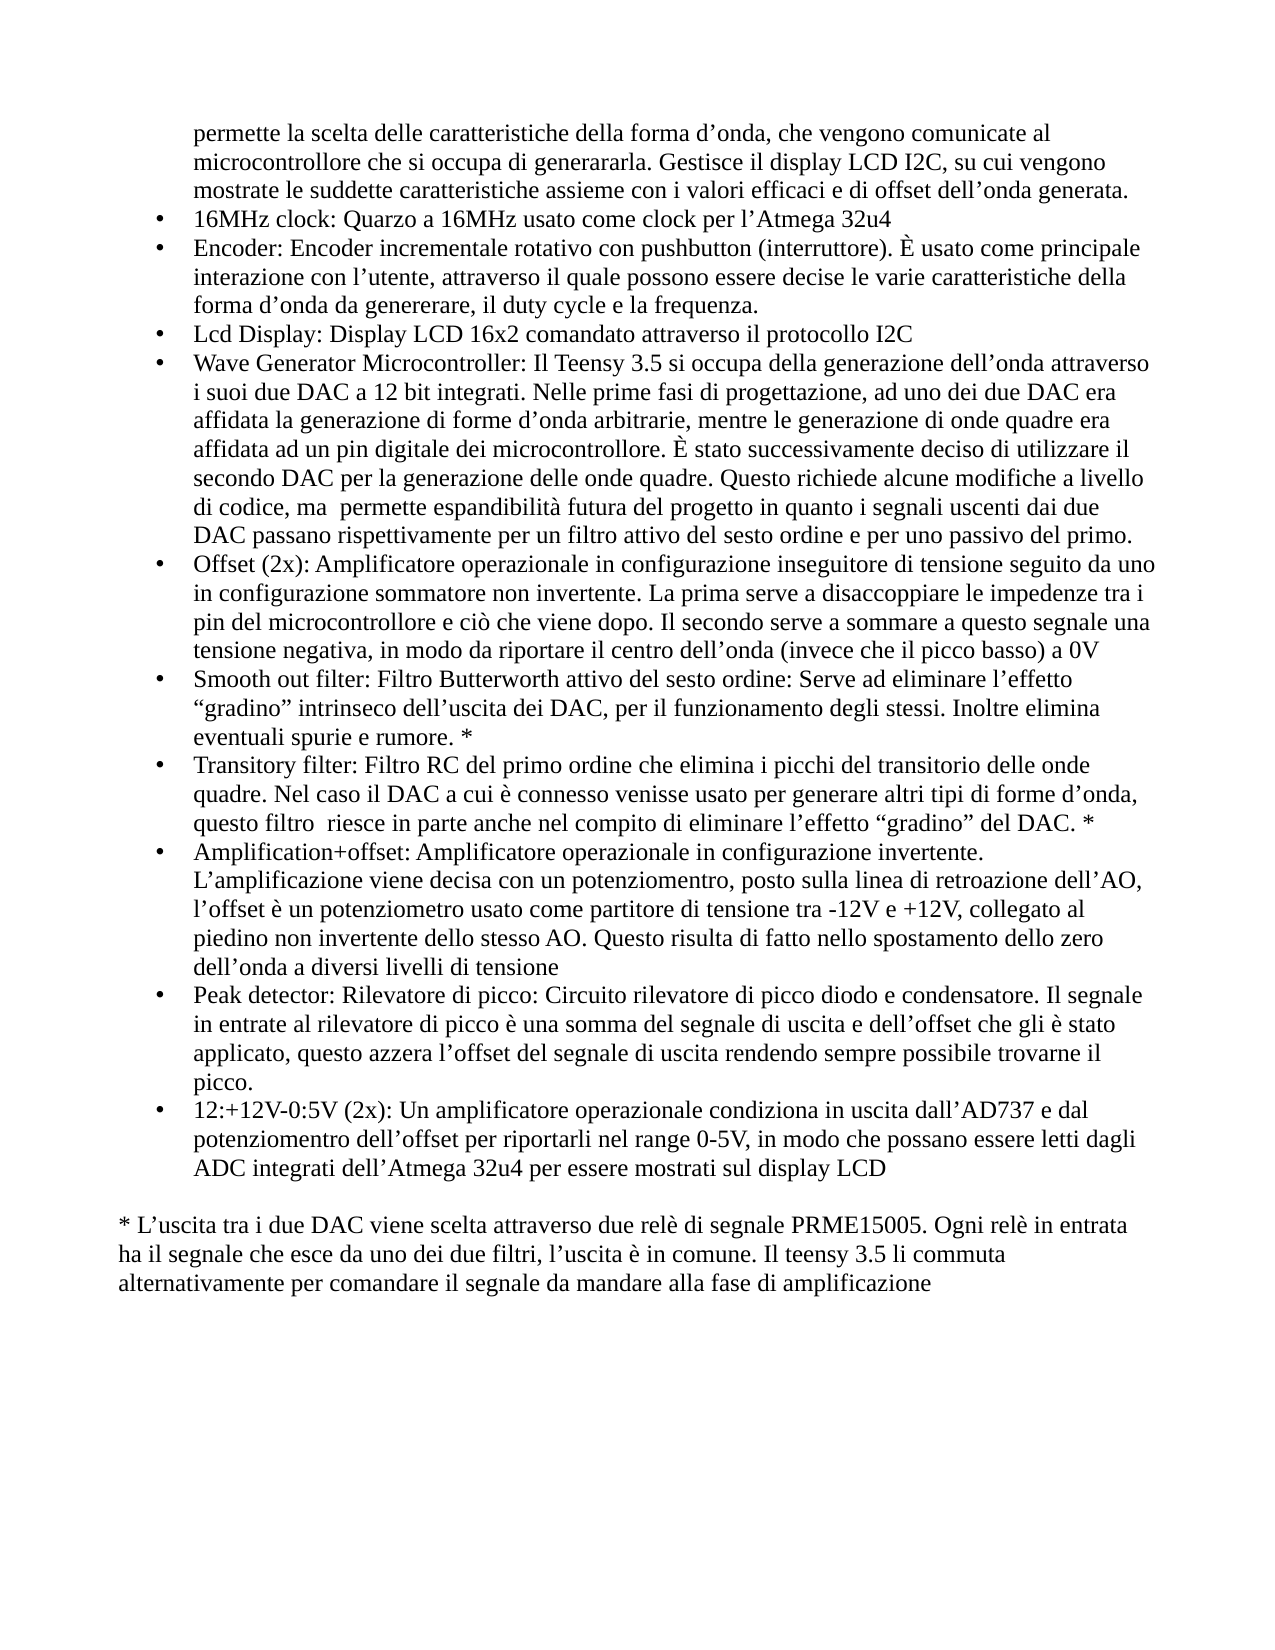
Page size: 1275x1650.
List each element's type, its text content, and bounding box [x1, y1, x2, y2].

list Peak detector: Rilevatore di picco: Circuito rilevatore di picco diodo e condensatore. Il segnale in entrate al rilevatore di picco è una somma del segnale di uscita e dell’offset che gli è stato applicato, questo azzera l’offset del segnale di uscita rendendo sempre possibile trovarne il picco. [156, 981, 1157, 1096]
list 12:+12V-0:5V (2x): Un amplificatore operazionale condiziona in uscita dall’AD737 e dal potenziomentro dell’offset per riportarli nel range 0-5V, in modo che possano essere letti dagli ADC integrati dell’Atmega 32u4 per essere mostrati sul display LCD [156, 1096, 1157, 1182]
list permette la scelta delle caratteristiche della forma d’onda, che vengono comunicate al microcontrollore che si occupa di generararla. Gestisce il display LCD I2C, su cui vengono mostrate le suddette caratteristiche assieme con i valori efficaci e di offset dell’onda generata. [156, 118, 1157, 204]
list 16MHz clock: Quarzo a 16MHz usato come clock per l’Atmega 32u4 [156, 204, 1157, 233]
list Encoder: Encoder incrementale rotativo con pushbutton (interruttore). È usato come principale interazione con l’utente, attraverso il quale possono essere decise le varie caratteristiche della forma d’onda da genererare, il duty cycle e la frequenza. [156, 233, 1157, 319]
text * L’uscita tra i due DAC viene scelta attraverso due relè di segnale PRME15005. Ogni relè in entrata ha il segnale che esce da uno dei due filtri, l’uscita è in comune. Il teensy 3.5 li commuta alternativamente per comandare il segnale da mandare alla fase di amplificazione [118, 1211, 1157, 1297]
list Lcd Display: Display LCD 16x2 comandato attraverso il protocollo I2C [156, 319, 1157, 348]
list Offset (2x): Amplificatore operazionale in configurazione inseguitore di tensione seguito da uno in configurazione sommatore non invertente. La prima serve a disaccoppiare le impedenze tra i pin del microcontrollore e ciò che viene dopo. Il secondo serve a sommare a questo segnale una tensione negativa, in modo da riportare il centro dell’onda (invece che il picco basso) a 0V [156, 549, 1157, 664]
list Wave Generator Microcontroller: Il Teensy 3.5 si occupa della generazione dell’onda attraverso i suoi due DAC a 12 bit integrati. Nelle prime fasi di progettazione, ad uno dei due DAC era affidata la generazione di forme d’onda arbitrarie, mentre le generazione di onde quadre era affidata ad un pin digitale dei microcontrollore. È stato successivamente deciso di utilizzare il secondo DAC per la generazione delle onde quadre. Questo richiede alcune modifiche a livello di codice, ma permette espandibilità futura del progetto in quanto i segnali uscenti dai due DAC passano rispettivamente per un filtro attivo del sesto ordine e per uno passivo del primo. [156, 348, 1157, 549]
list Amplification+offset: Amplificatore operazionale in configurazione invertente. L’amplificazione viene decisa con un potenziomentro, posto sulla linea di retroazione dell’AO, l’offset è un potenziometro usato come partitore di tensione tra -12V e +12V, collegato al piedino non invertente dello stesso AO. Questo risulta di fatto nello spostamento dello zero dell’onda a diversi livelli di tensione [156, 837, 1157, 981]
list Transitory filter: Filtro RC del primo ordine che elimina i picchi del transitorio delle onde quadre. Nel caso il DAC a cui è connesso venisse usato per generare altri tipi di forme d’onda, questo filtro riesce in parte anche nel compito di eliminare l’effetto “gradino” del DAC. * [156, 751, 1157, 837]
list Smooth out filter: Filtro Butterworth attivo del sesto ordine: Serve ad eliminare l’effetto “gradino” intrinseco dell’uscita dei DAC, per il funzionamento degli stessi. Inoltre elimina eventuali spurie e rumore. * [156, 664, 1157, 751]
